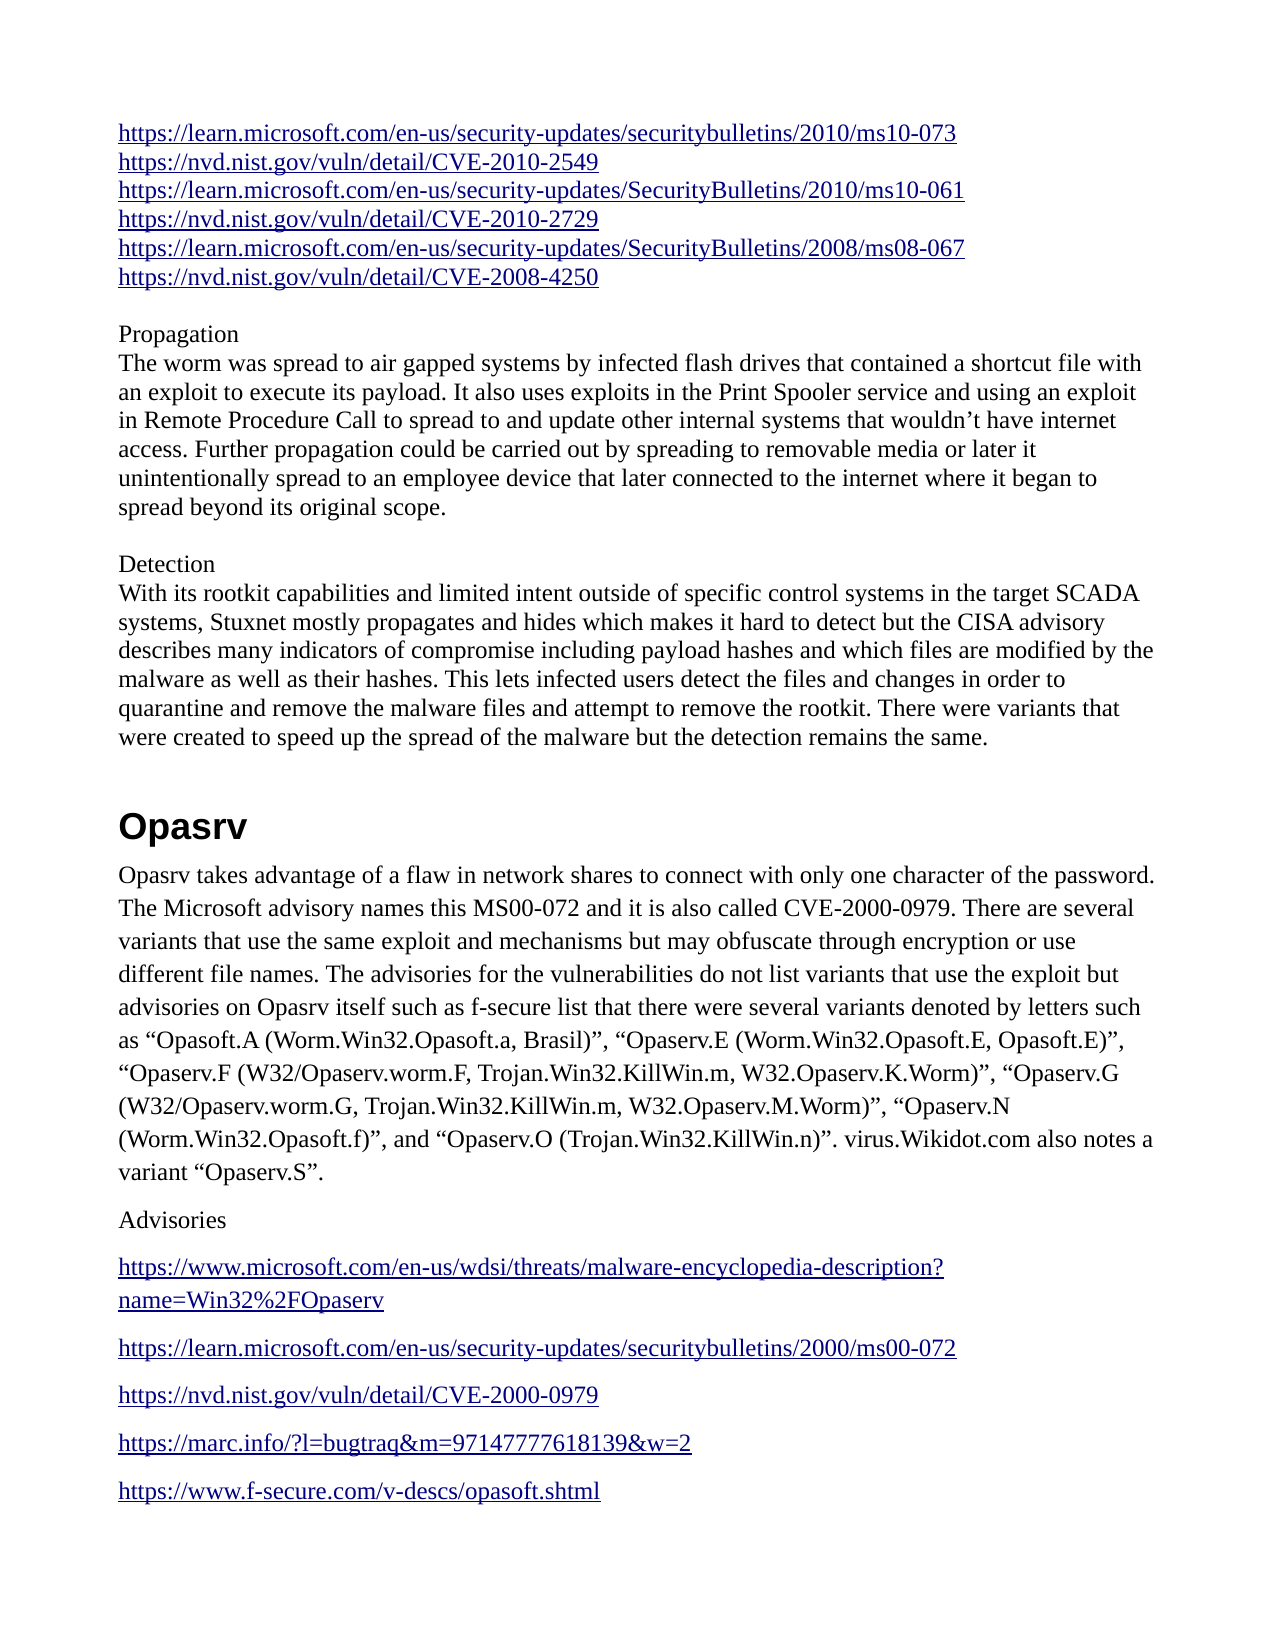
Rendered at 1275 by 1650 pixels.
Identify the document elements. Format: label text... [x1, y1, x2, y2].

text https://nvd.nist.gov/vuln/detail/CVE-2010-2549 [118, 147, 1157, 176]
text The worm was spread to air gapped systems by infected flash drives that contained a shortcut file with an exploit to execute its payload. It also uses exploits in the Print Spooler service and using an exploit in Remote Procedure Call to spread to and update other internal systems that wouldn’t have internet access. Further propagation could be carried out by spreading to removable media or later it unintentionally spread to an employee device that later connected to the internet where it began to spread beyond its original scope. [118, 348, 1157, 521]
text Detection [118, 549, 1157, 578]
text https://learn.microsoft.com/en-us/security-updates/securitybulletins/2010/ms10-073 [118, 118, 1157, 147]
text https://www.microsoft.com/en-us/wdsi/threats/malware-encyclopedia-description?name=Win32%2FOpaserv [118, 1252, 1157, 1314]
subtitle Opasrv [118, 804, 1157, 847]
text https://www.f-secure.com/v-descs/opasoft.shtml [118, 1476, 1157, 1504]
text Propagation [118, 319, 1157, 348]
text https://nvd.nist.gov/vuln/detail/CVE-2010-2729 [118, 204, 1157, 233]
text Opasrv takes advantage of a flaw in network shares to connect with only one character of the password. The Microsoft advisory names this MS00-072 and it is also called CVE-2000-0979. There are several variants that use the same exploit and mechanisms but may obfuscate through encryption or use different file names. The advisories for the vulnerabilities do not list variants that use the exploit but advisories on Opasrv itself such as f-secure list that there were several variants denoted by letters such as “Opasoft.A (Worm.Win32.Opasoft.a, Brasil)”, “Opaserv.E (Worm.Win32.Opasoft.E, Opasoft.E)”, “Opaserv.F (W32/Opaserv.worm.F, Trojan.Win32.KillWin.m, W32.Opaserv.K.Worm)”, “Opaserv.G (W32/Opaserv.worm.G, Trojan.Win32.KillWin.m, W32.Opaserv.M.Worm)”, “Opaserv.N (Worm.Win32.Opasoft.f)”, and “Opaserv.O (Trojan.Win32.KillWin.n)”. virus.Wikidot.com also notes a variant “Opaserv.S”. [118, 860, 1157, 1186]
text With its rootkit capabilities and limited intent outside of specific control systems in the target SCADA systems, Stuxnet mostly propagates and hides which makes it hard to detect but the CISA advisory describes many indicators of compromise including payload hashes and which files are modified by the malware as well as their hashes. This lets infected users detect the files and changes in order to quarantine and remove the malware files and attempt to remove the rootkit. There were variants that were created to speed up the spread of the malware but the detection remains the same. [118, 578, 1157, 751]
text Advisories [118, 1205, 1157, 1233]
text https://marc.info/?l=bugtraq&m=97147777618139&w=2 [118, 1428, 1157, 1457]
text https://learn.microsoft.com/en-us/security-updates/SecurityBulletins/2010/ms10-061 [118, 176, 1157, 204]
text https://nvd.nist.gov/vuln/detail/CVE-2000-0979 [118, 1381, 1157, 1409]
text https://learn.microsoft.com/en-us/security-updates/securitybulletins/2000/ms00-072 [118, 1333, 1157, 1362]
text https://learn.microsoft.com/en-us/security-updates/SecurityBulletins/2008/ms08-067 [118, 233, 1157, 262]
text https://nvd.nist.gov/vuln/detail/CVE-2008-4250 [118, 262, 1157, 291]
